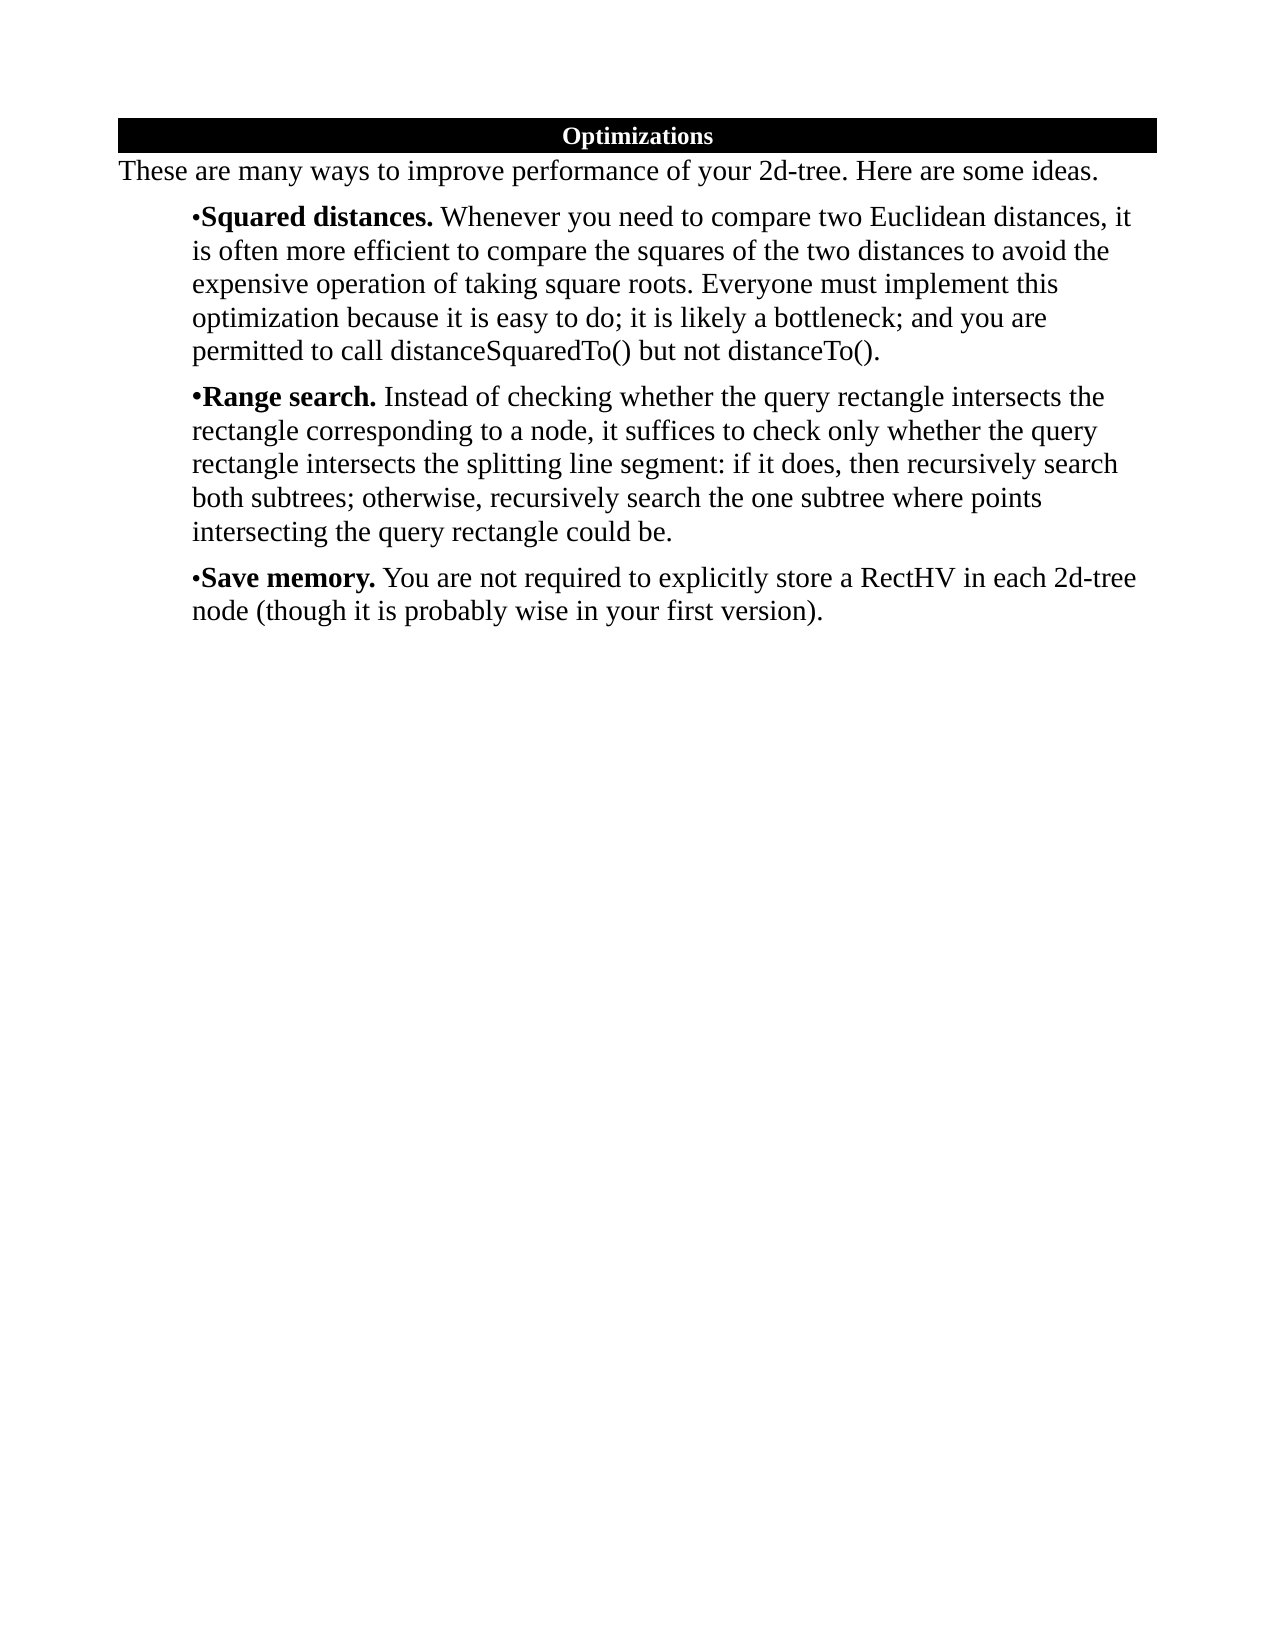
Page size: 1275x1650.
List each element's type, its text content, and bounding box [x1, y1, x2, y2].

list Range search. Instead of checking whether the query rectangle intersects the rectangle corresponding to a node, it suffices to check only whether the query rectangle intersects the splitting line segment: if it does, then recursively search both subtrees; otherwise, recursively search the one subtree where points intersecting the query rectangle could be. [118, 379, 1157, 547]
table_header Optimizations [118, 118, 1157, 153]
text These are many ways to improve performance of your 2d-tree. Here are some ideas. [118, 153, 1157, 187]
list Squared distances. Whenever you need to compare two Euclidean distances, it is often more efficient to compare the squares of the two distances to avoid the expensive operation of taking square roots. Everyone must implement this optimization because it is easy to do; it is likely a bottleneck; and you are permitted to call distanceSquaredTo() but not distanceTo(). [118, 199, 1157, 367]
list Save memory. You are not required to explicitly store a RectHV in each 2d-tree node (though it is probably wise in your first version). [118, 560, 1157, 627]
